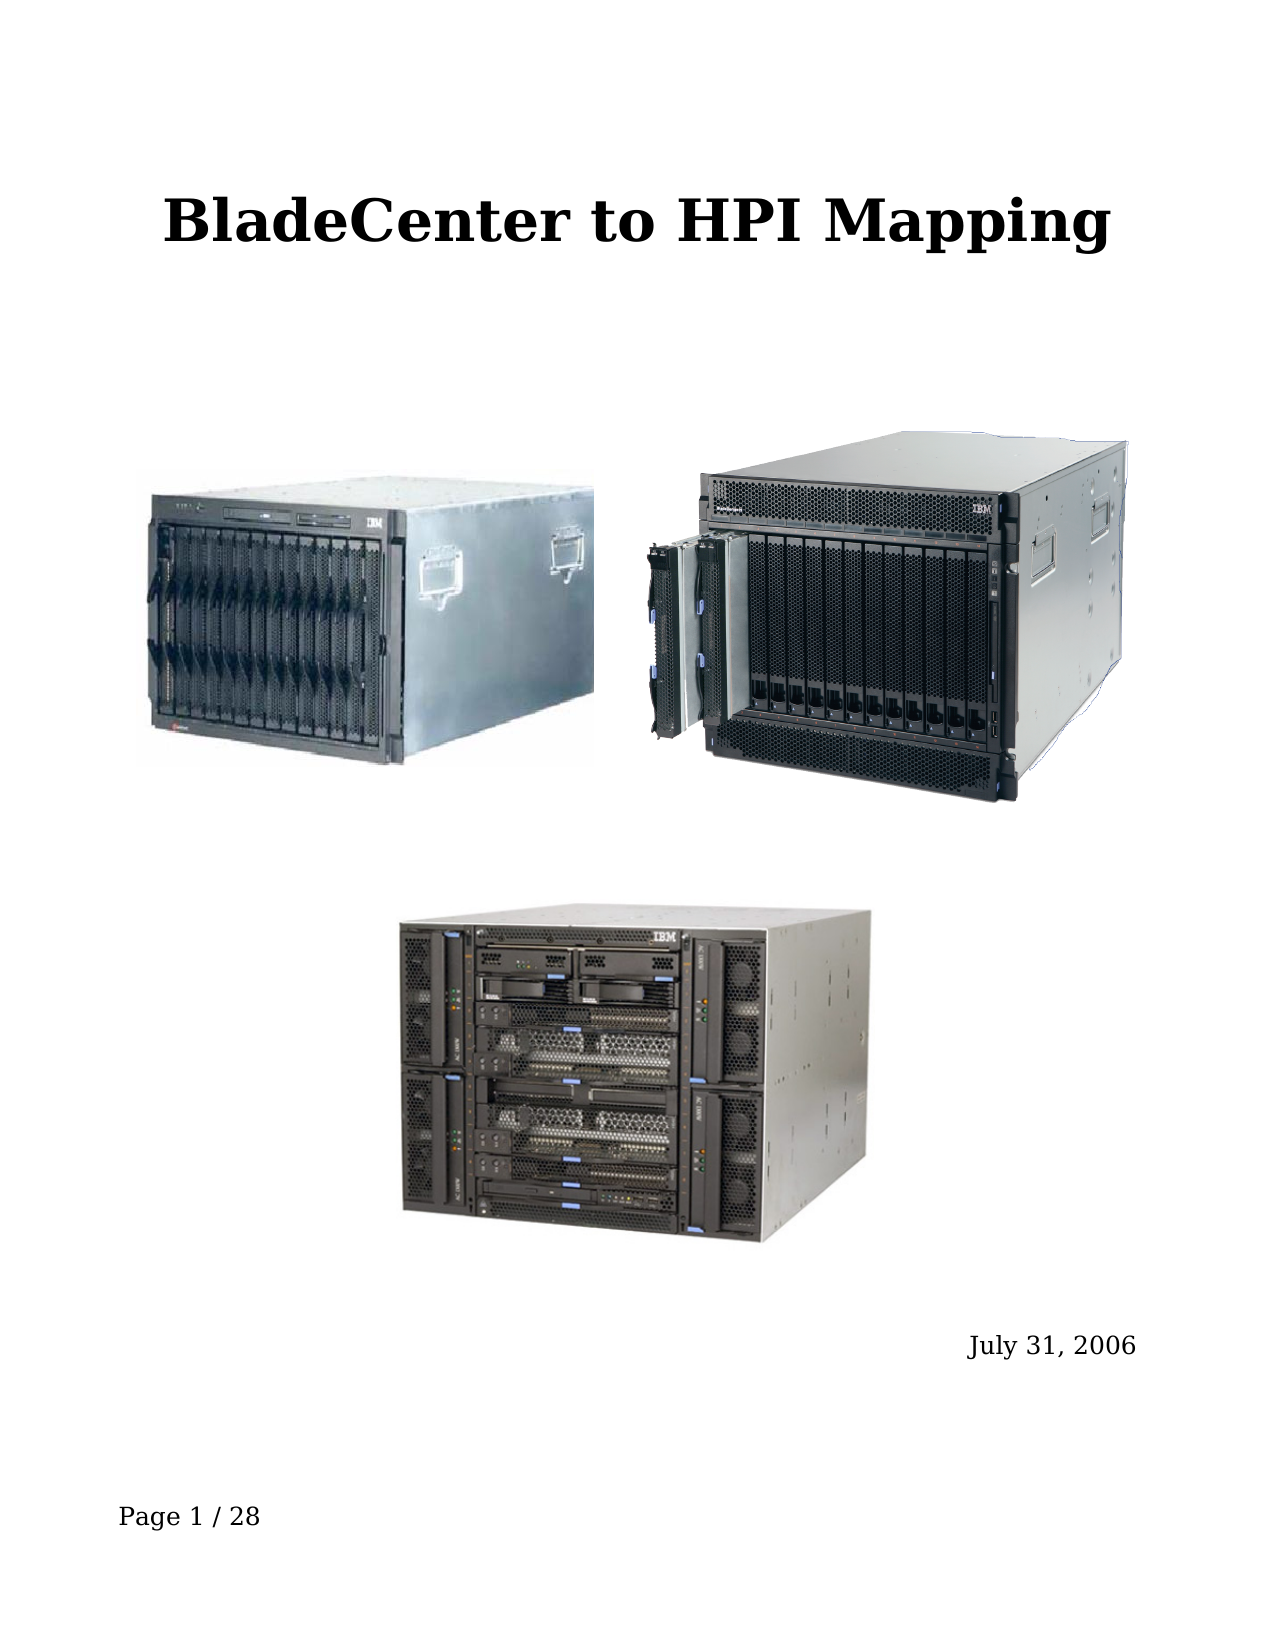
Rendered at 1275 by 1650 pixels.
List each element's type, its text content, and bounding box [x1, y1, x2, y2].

picture [633, 415, 1143, 808]
picture [136, 469, 594, 767]
text July 31, 2006 [118, 1331, 1157, 1360]
title BladeCenter to HPI Mapping [118, 187, 1157, 255]
picture [395, 899, 876, 1251]
